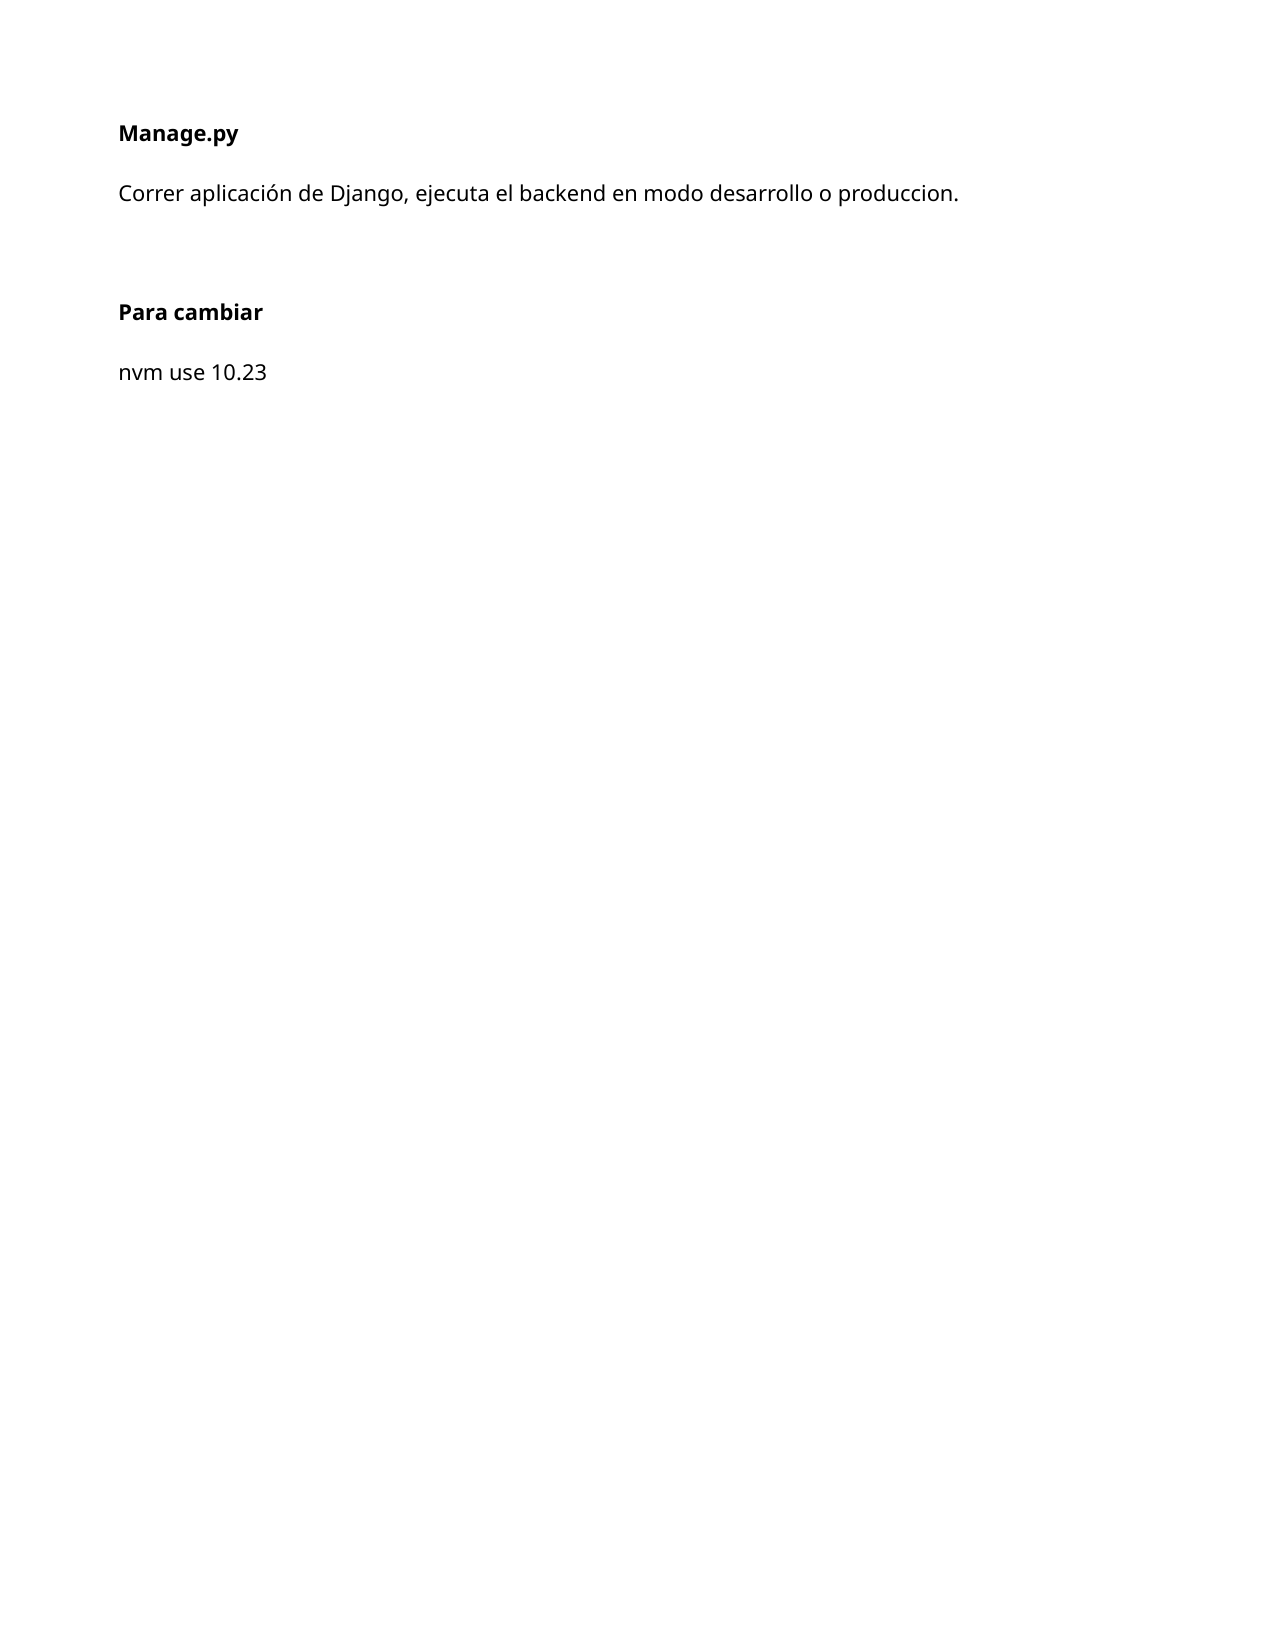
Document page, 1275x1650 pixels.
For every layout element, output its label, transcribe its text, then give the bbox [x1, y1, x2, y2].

text Manage.py [118, 118, 1157, 148]
text Para cambiar [118, 297, 1157, 327]
text nvm use 10.23 [118, 356, 1157, 386]
text Correr aplicación de Django, ejecuta el backend en modo desarrollo o produccion. [118, 178, 1157, 207]
